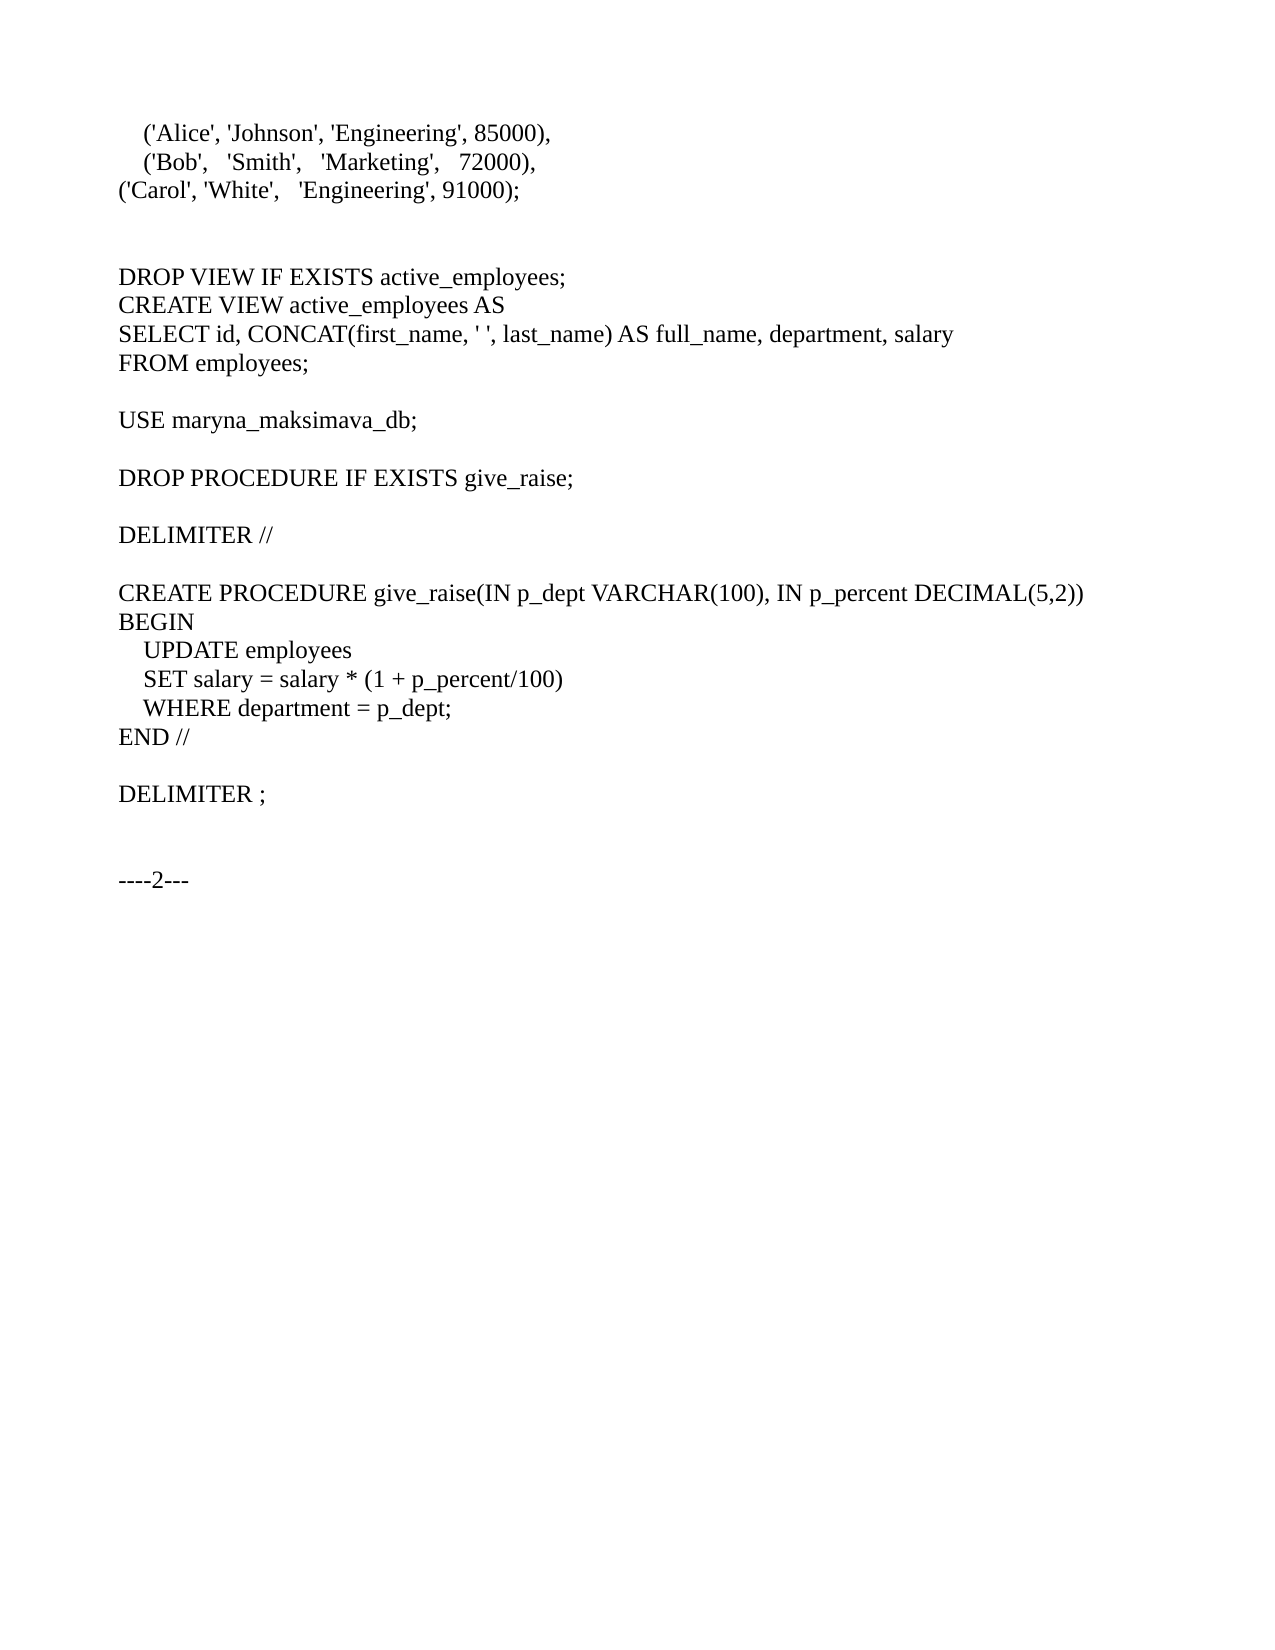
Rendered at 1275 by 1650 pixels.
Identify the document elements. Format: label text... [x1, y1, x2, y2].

text ('Alice', 'Johnson', 'Engineering', 85000), [118, 118, 1157, 147]
text DROP VIEW IF EXISTS active_employees; [118, 262, 1157, 291]
text ('Carol', 'White', 'Engineering', 91000); [118, 176, 1157, 204]
text SELECT id, CONCAT(first_name, ' ', last_name) AS full_name, department, salary [118, 319, 1157, 348]
text DROP PROCEDURE IF EXISTS give_raise; [118, 463, 1157, 492]
text DELIMITER ; [118, 779, 1157, 808]
text USE maryna_maksimava_db; [118, 406, 1157, 434]
text CREATE PROCEDURE give_raise(IN p_dept VARCHAR(100), IN p_percent DECIMAL(5,2)) [118, 578, 1157, 607]
text WHERE department = p_dept; [118, 693, 1157, 722]
text UPDATE employees [118, 636, 1157, 664]
text BEGIN [118, 607, 1157, 636]
text SET salary = salary * (1 + p_percent/100) [118, 664, 1157, 693]
text END // [118, 722, 1157, 751]
text DELIMITER // [118, 521, 1157, 549]
text ----2--- [118, 866, 1157, 894]
text ('Bob', 'Smith', 'Marketing', 72000), [118, 147, 1157, 176]
text CREATE VIEW active_employees AS [118, 291, 1157, 319]
text FROM employees; [118, 348, 1157, 377]
